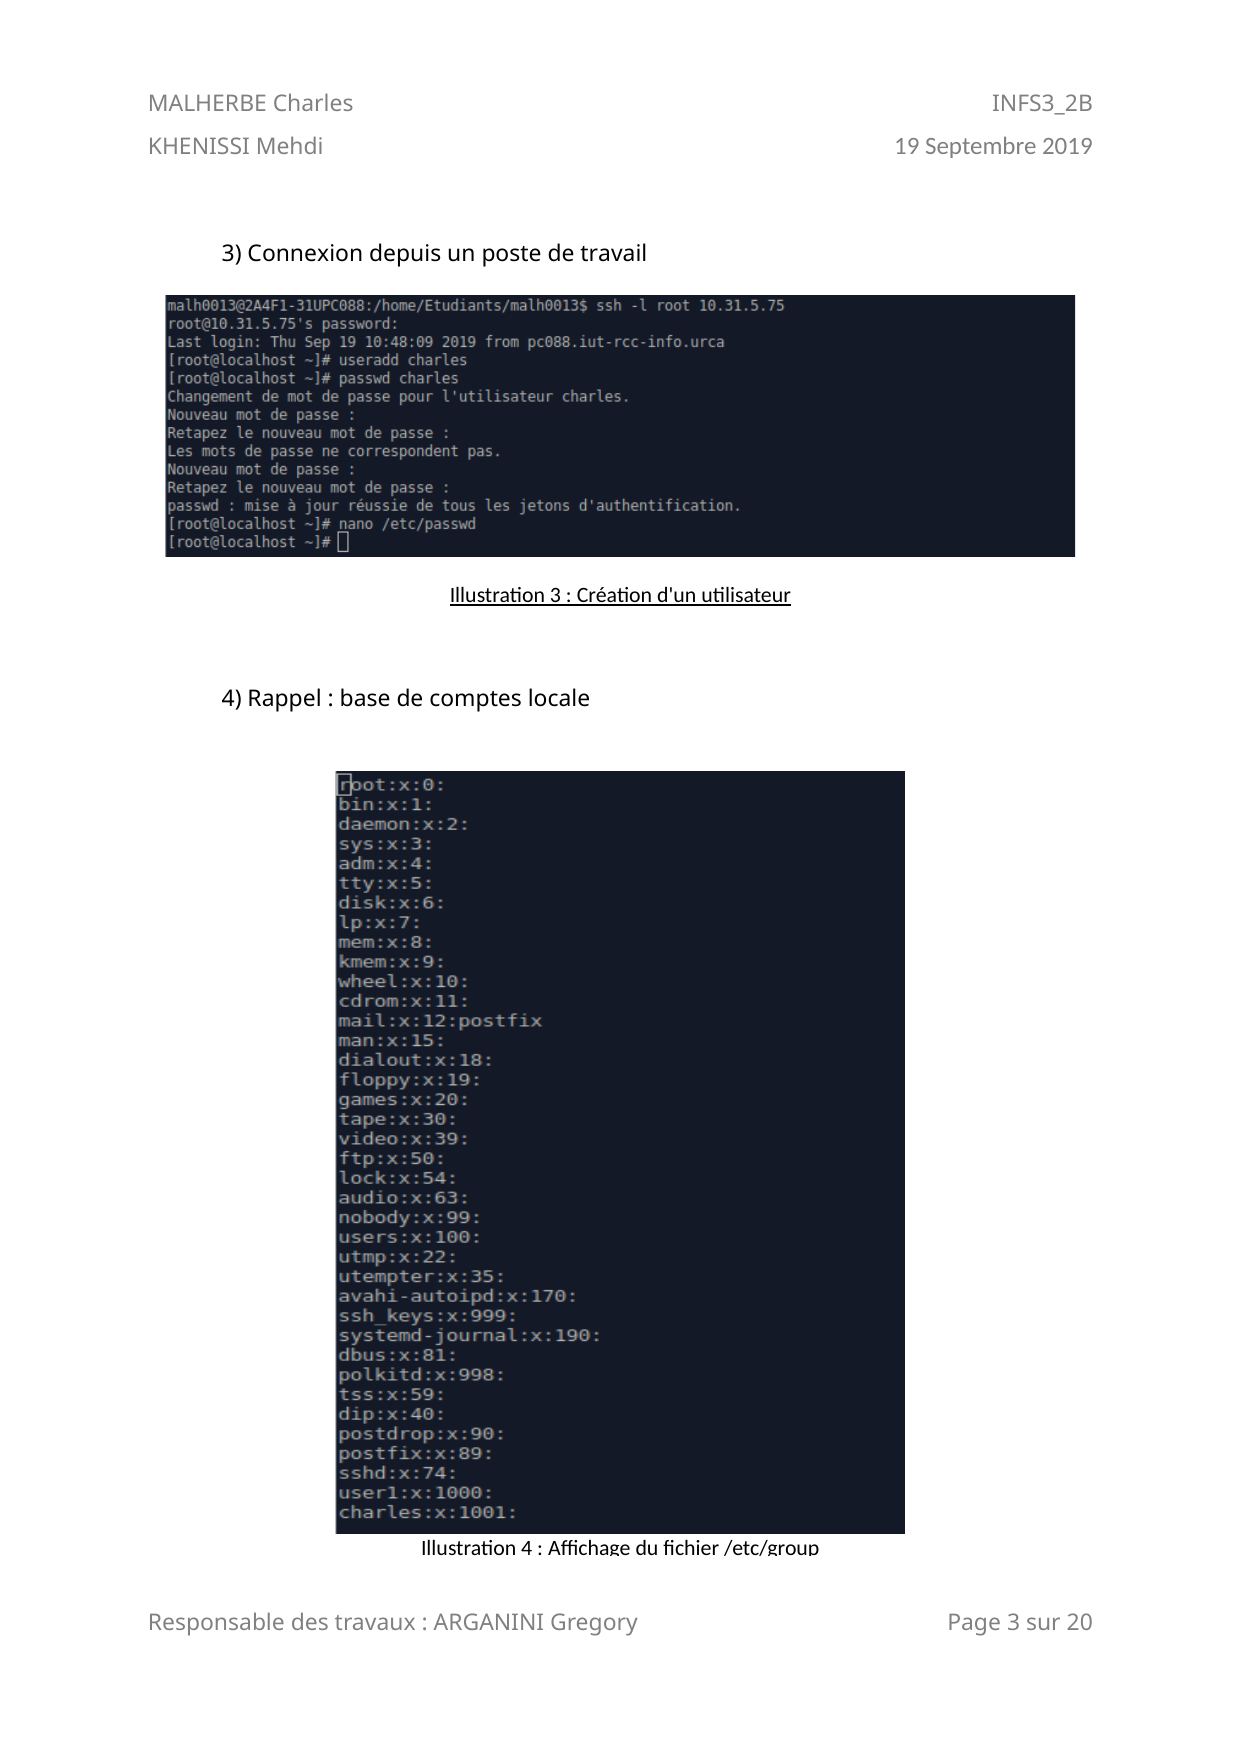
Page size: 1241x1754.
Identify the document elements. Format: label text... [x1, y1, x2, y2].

text Illustration 4 : Affichage du fichier /etc/group [335, 1534, 905, 1556]
text 4) Rappel : base de comptes locale [221, 682, 1093, 713]
text Illustration 3 : Création d'un utilisateur [148, 582, 1093, 608]
text [335, 750, 905, 771]
text 3) Connexion depuis un poste de travail [221, 237, 1093, 269]
